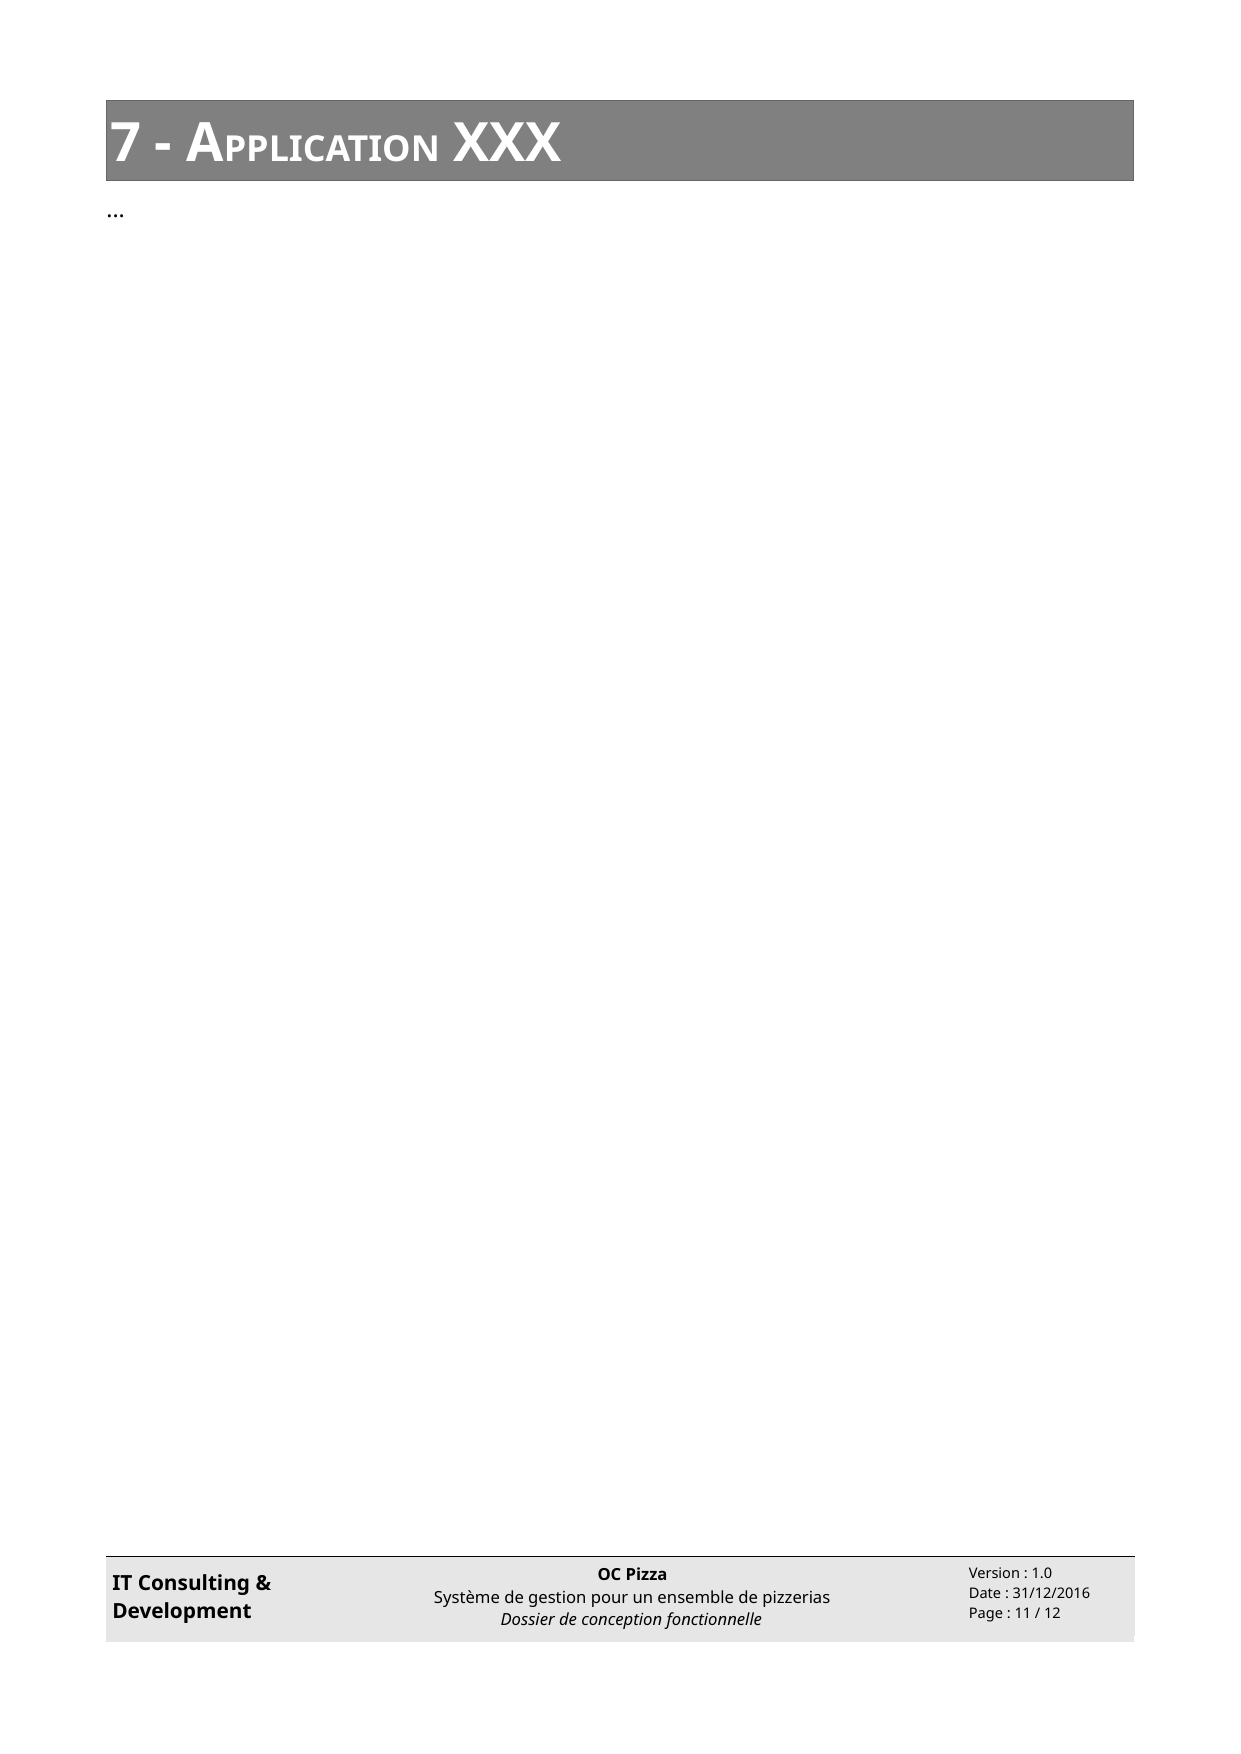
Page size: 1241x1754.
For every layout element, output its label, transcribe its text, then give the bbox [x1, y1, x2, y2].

subtitle Application XXX [107, 101, 1133, 180]
text ... [106, 193, 1134, 225]
